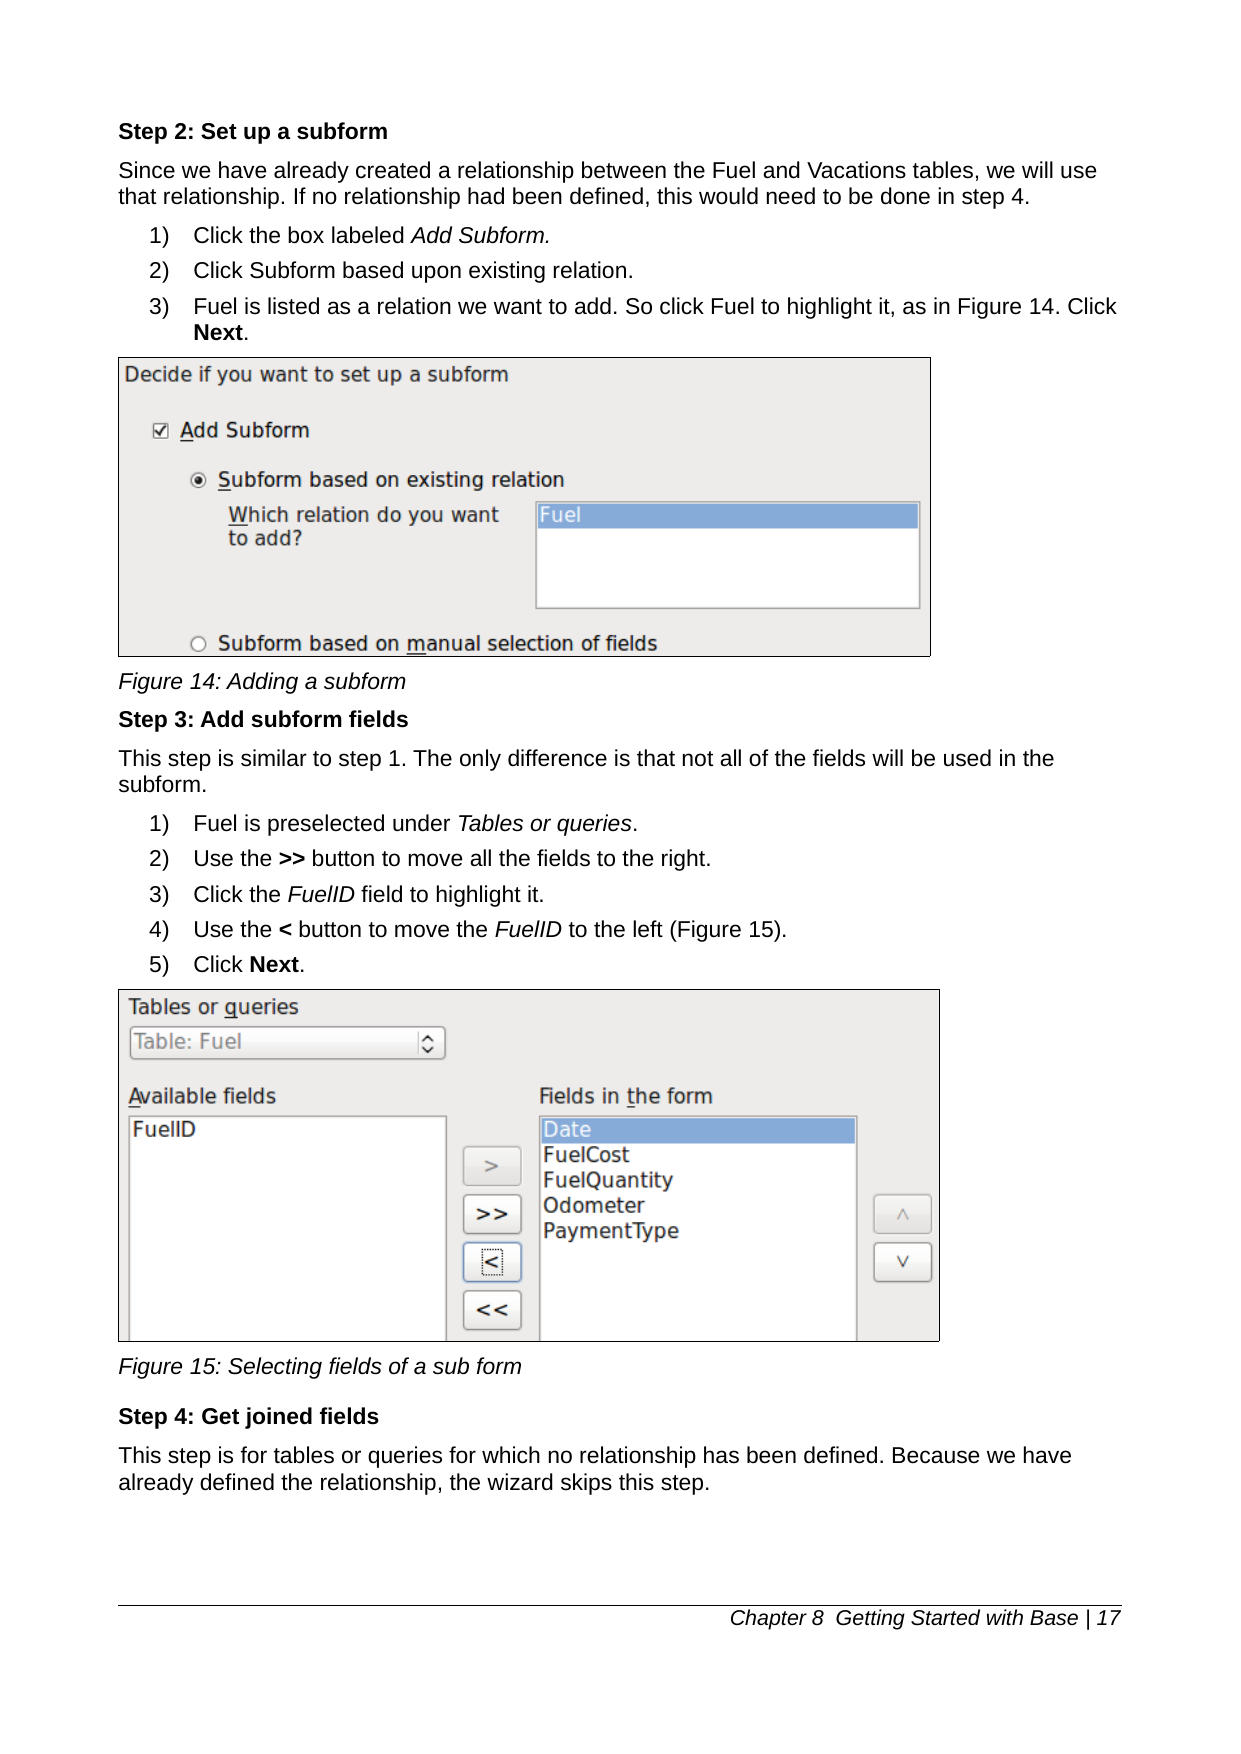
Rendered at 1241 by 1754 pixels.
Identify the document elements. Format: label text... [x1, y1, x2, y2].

list Click Next. [169, 951, 1122, 977]
picture [119, 358, 930, 656]
text Figure 14: Adding a subform [118, 668, 930, 694]
picture [119, 990, 939, 1341]
list Use the < button to move the FuelID to the left (Figure 15). [169, 916, 1122, 942]
list Fuel is preselected under Tables or queries. [169, 810, 1122, 837]
text Figure 15: Selecting fields of a sub form [118, 1353, 939, 1379]
text Step 4: Get joined fields [118, 1403, 1122, 1429]
text Since we have already created a relationship between the Fuel and Vacations tables, we will use that relationship. If no relationship had been defined, this would need to be done in step 4. [118, 157, 1122, 210]
list Fuel is listed as a relation we want to add. So click Fuel to highlight it, as in Figure 14. Click Next. [169, 293, 1122, 345]
list Use the >> button to move all the fields to the right. [169, 845, 1122, 872]
text This step is for tables or queries for which no relationship has been defined. Because we have already defined the relationship, the wizard skips this step. [118, 1442, 1122, 1495]
list Click the box labeled Add Subform. [169, 222, 1122, 248]
text Step 2: Set up a subform [118, 118, 1122, 144]
list This step is similar to step 1. The only difference is that not all of the fields will be used in the subform. [118, 745, 1122, 798]
list Click the FuelID field to highlight it. [169, 881, 1122, 907]
list Click Subform based upon existing relation. [169, 257, 1122, 284]
text Step 3: Add subform fields [118, 706, 1122, 732]
